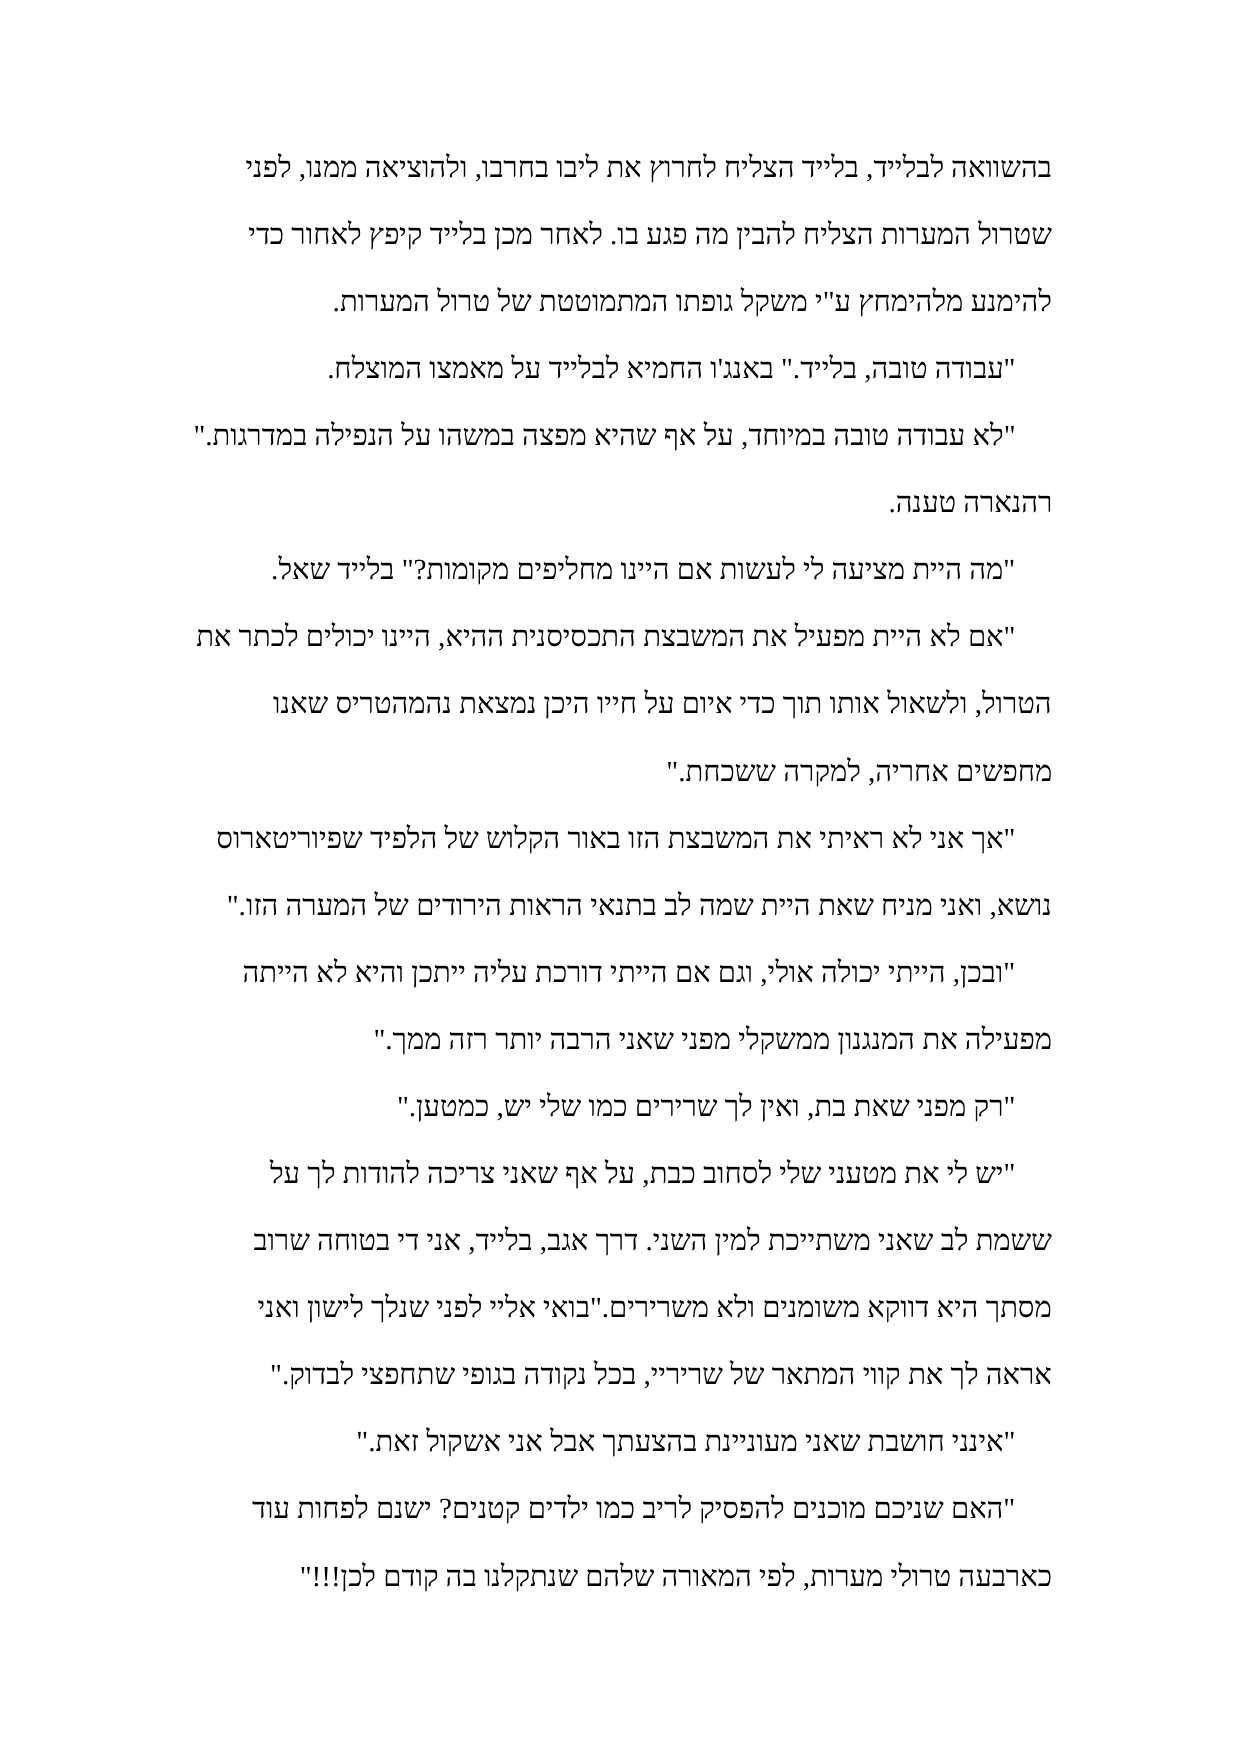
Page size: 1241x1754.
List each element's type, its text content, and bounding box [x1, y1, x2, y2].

text "מה היית מציעה לי לעשות אם היינו מחליפים מקומות?" בלייד שאל. [187, 552, 1053, 586]
text "אינני חושבת שאני מעוניינת בהצעתך אבל אני אשקול זאת." [187, 1424, 1053, 1458]
text "לא עבודה טובה במיוחד, על אף שהיא מפצה במשהו על הנפילה במדרגות." רהנארה טענה. [187, 418, 1053, 519]
text "אך אני לא ראיתי את המשבצת הזו באור הקלוש של הלפיד שפיוריטארוס נושא, ואני מניח שאת היית שמה לב בתנאי הראות הירודים של המערה הזו." [187, 821, 1053, 921]
text "האם שניכם מוכנים להפסיק לריב כמו ילדים קטנים? ישנם לפחות עוד כארבעה טרולי מערות, לפי המאורה שלהם שנתקלנו בה קודם לכן!!!" [187, 1492, 1053, 1592]
text "עבודה טובה, בלייד." באנג'ו החמיא לבלייד על מאמצו המוצלח. [187, 351, 1053, 385]
text כולם החלו לרדת במדרגות, כאשר לפתע בלייד דרך על משבצת לחיצה, שהפעילה מנגנון שגרם למדרגות לקבל זווית של 45 מעלות, דבר שגרם לגרם המדרגות להפוך למגלשה שהובילה את בני החבורה מהר מאוד כלפי מטה באופן מסוכן למדי. נראה שנפילתם הובילה אותם לאולם קטן שהיה בו טרול מערות שישן, אשר התעורר מההמולה של בני החבורה שנפלו. בלייד שלף את חרבו והסתער על הטרול-מערות. אף על פי שטרול המערות היה פי שניים בגודלו בהשוואה לבלייד, בלייד הצליח לחרוץ את ליבו בחרבו, ולהוציאה ממנו, לפני שטרול המערות הצליח להבין מה פגע בו. לאחר מכן בלייד קיפץ לאחור כדי להימנע מלהימחץ ע"י משקל גופתו המתמוטטת של טרול המערות. [187, 150, 1053, 318]
text "אם לא היית מפעיל את המשבצת התכסיסנית ההיא, היינו יכולים לכתר את הטרול, ולשאול אותו תוך כדי איום על חייו היכן נמצאת נהמהטריס שאנו מחפשים אחריה, למקרה ששכחת." [187, 619, 1053, 787]
text "יש לי את מטעני שלי לסחוב כבת, על אף שאני צריכה להודות לך על ששמת לב שאני משתייכת למין השני. דרך אגב, בלייד, אני די בטוחה שרוב מסתך היא דווקא משומנים ולא משרירים."בואי אליי לפני שנלך לישון ואני אראה לך את קווי המתאר של שריריי, בכל נקודה בגופי שתחפצי לבדוק." [187, 1156, 1053, 1391]
text "רק מפני שאת בת, ואין לך שרירים כמו שלי יש, כמטען." [187, 1089, 1053, 1123]
text "ובכן, הייתי יכולה אולי, וגם אם הייתי דורכת עליה ייתכן והיא לא הייתה מפעילה את המנגנון ממשקלי מפני שאני הרבה יותר רזה ממך." [187, 955, 1053, 1056]
